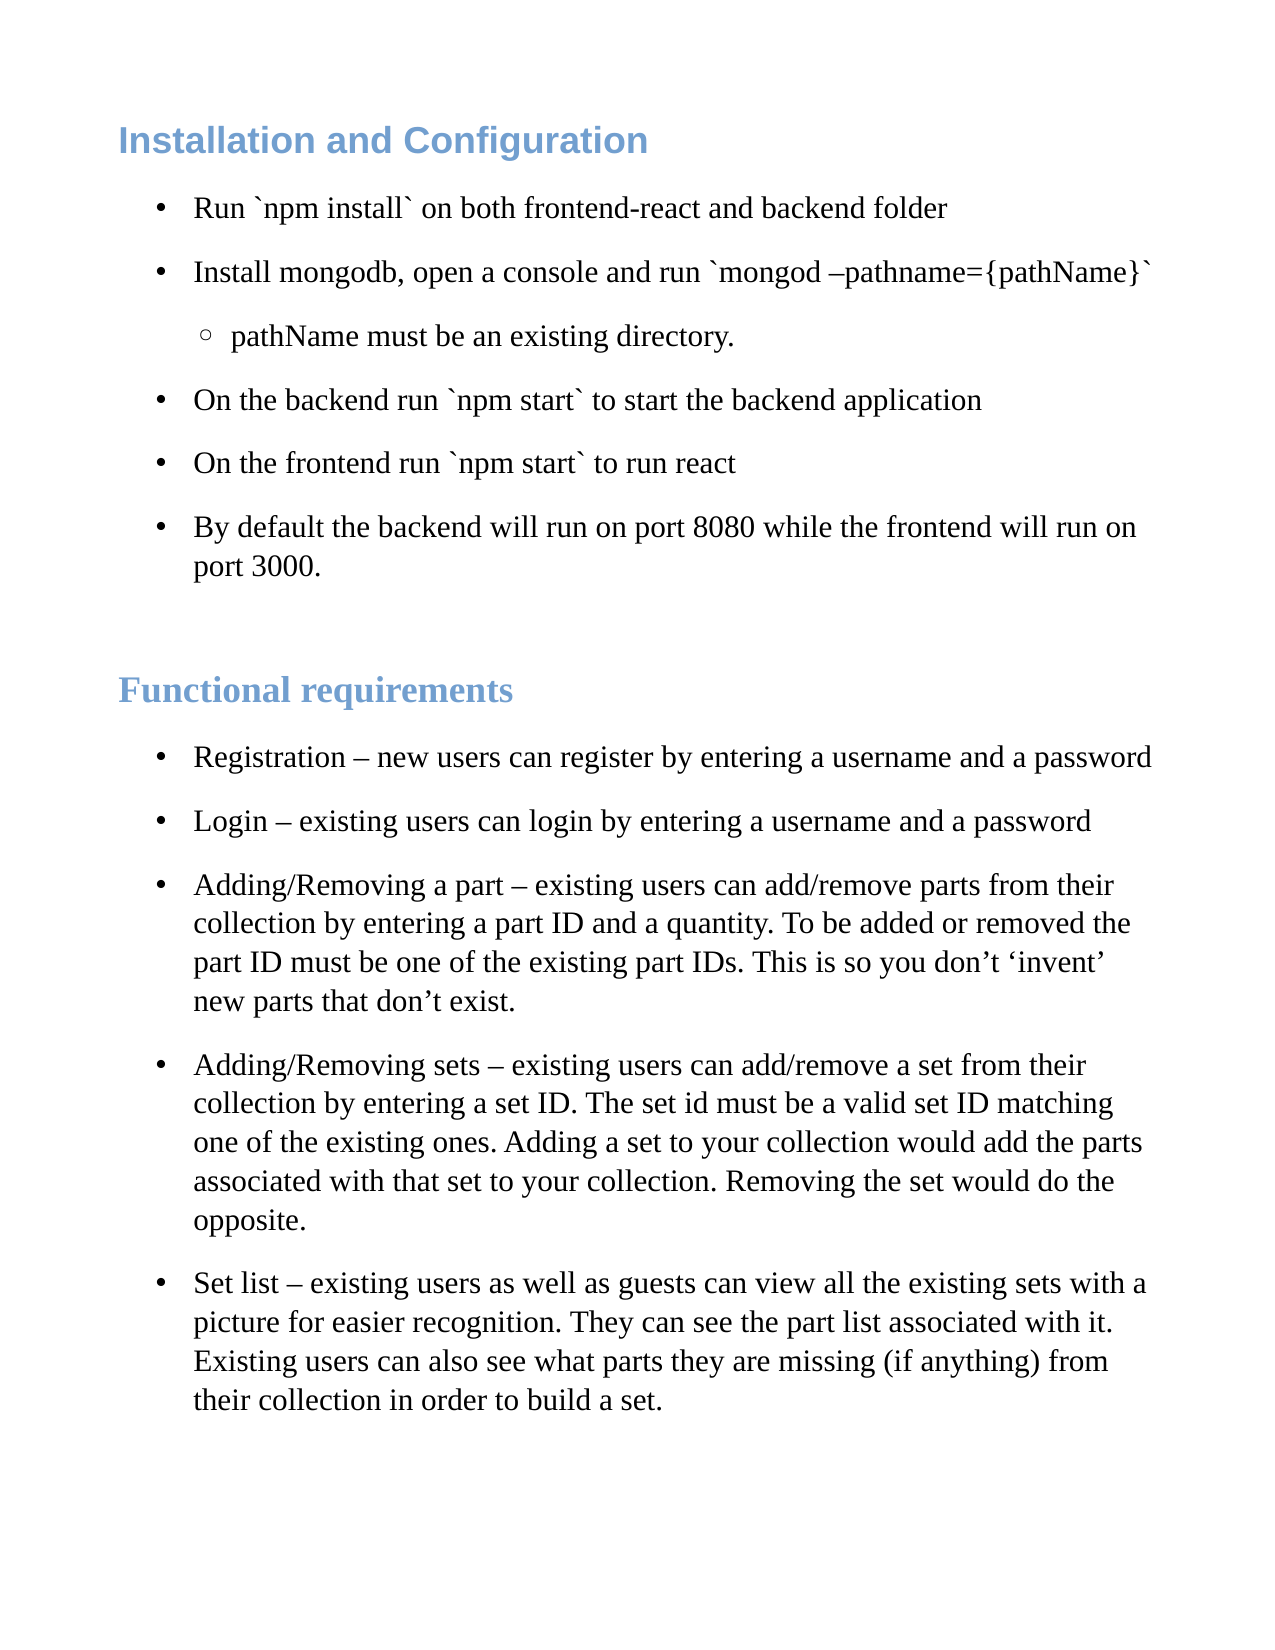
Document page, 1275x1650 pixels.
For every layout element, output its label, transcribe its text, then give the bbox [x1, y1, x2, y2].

list By default the backend will run on port 8080 while the frontend will run on port 3000. [156, 508, 1157, 583]
list Set list – existing users as well as guests can view all the existing sets with a picture for easier recognition. They can see the part list associated with it. Existing users can also see what parts they are missing (if anything) from their collection in order to build a set. [156, 1265, 1157, 1417]
list Functional requirements [118, 667, 1157, 710]
list On the backend run `npm start` to start the backend application [156, 381, 1157, 417]
list pathName must be an existing directory. [193, 317, 1157, 353]
list Login – existing users can login by entering a username and a password [156, 802, 1157, 838]
list Install mongodb, open a console and run `mongod –pathname={pathName}` [156, 253, 1157, 289]
list Adding/Removing a part – existing users can add/remove parts from their collection by entering a part ID and a quantity. To be added or removed the part ID must be one of the existing part IDs. This is so you don’t ‘invent’ new parts that don’t exist. [156, 866, 1157, 1018]
subtitle Installation and Configuration [118, 118, 1157, 161]
list Adding/Removing sets – existing users can add/remove a set from their collection by entering a set ID. The set id must be a valid set ID matching one of the existing ones. Adding a set to your collection would add the parts associated with that set to your collection. Removing the set would do the opposite. [156, 1046, 1157, 1237]
list On the frontend run `npm start` to run react [156, 445, 1157, 481]
list Run `npm install` on both frontend-react and backend folder [156, 190, 1157, 226]
list Registration – new users can register by entering a username and a password [156, 738, 1157, 774]
